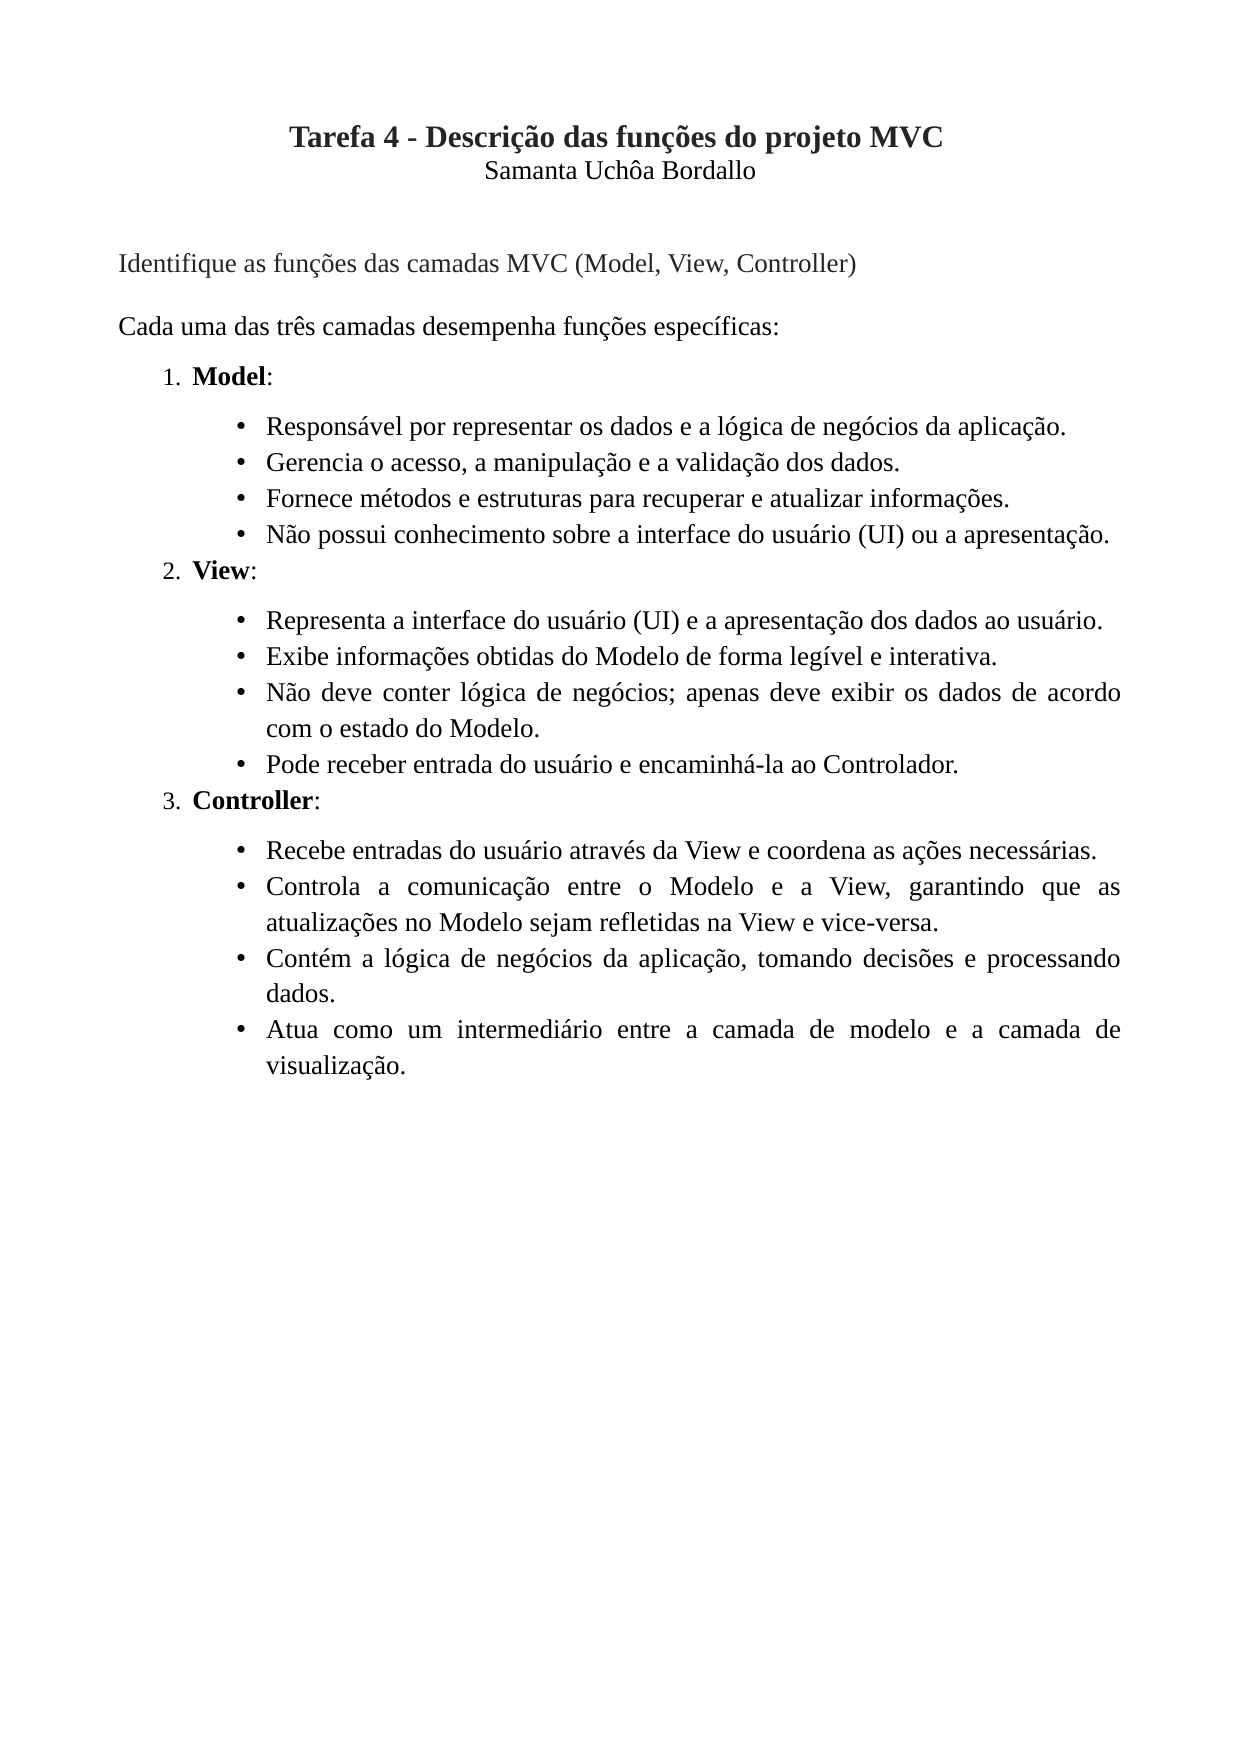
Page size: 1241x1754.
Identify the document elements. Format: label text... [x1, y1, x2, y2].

list Não deve conter lógica de negócios; apenas deve exibir os dados de acordo com o estado do Modelo. [236, 676, 1122, 743]
text Cada uma das três camadas desempenha funções específicas: [118, 310, 1122, 341]
list Responsável por representar os dados e a lógica de negócios da aplicação. [236, 410, 1122, 442]
list Recebe entradas do usuário através da View e coordena as ações necessárias. [236, 834, 1122, 865]
list Pode receber entrada do usuário e encaminhá-la ao Controlador. [236, 748, 1122, 779]
text Samanta Uchôa Bordallo [118, 154, 1122, 185]
list Não possui conhecimento sobre a interface do usuário (UI) ou a apresentação. [236, 518, 1122, 549]
text Identifique as funções das camadas MVC (Model, View, Controller) [118, 247, 1122, 279]
list Representa a interface do usuário (UI) e a apresentação dos dados ao usuário. [236, 604, 1122, 636]
list Exibe informações obtidas do Modelo de forma legível e interativa. [236, 640, 1122, 672]
list View: [162, 554, 1122, 585]
text Tarefa 4 - Descrição das funções do projeto MVC [118, 118, 1122, 154]
list Controla a comunicação entre o Modelo e a View, garantindo que as atualizações no Modelo sejam refletidas na View e vice-versa. [236, 870, 1122, 937]
list Atua como um intermediário entre a camada de modelo e a camada de visualização. [236, 1013, 1122, 1080]
list Model: [162, 360, 1122, 391]
list Gerencia o acesso, a manipulação e a validação dos dados. [236, 446, 1122, 478]
list Fornece métodos e estruturas para recuperar e atualizar informações. [236, 482, 1122, 513]
list Contém a lógica de negócios da aplicação, tomando decisões e processando dados. [236, 942, 1122, 1009]
list Controller: [162, 784, 1122, 815]
